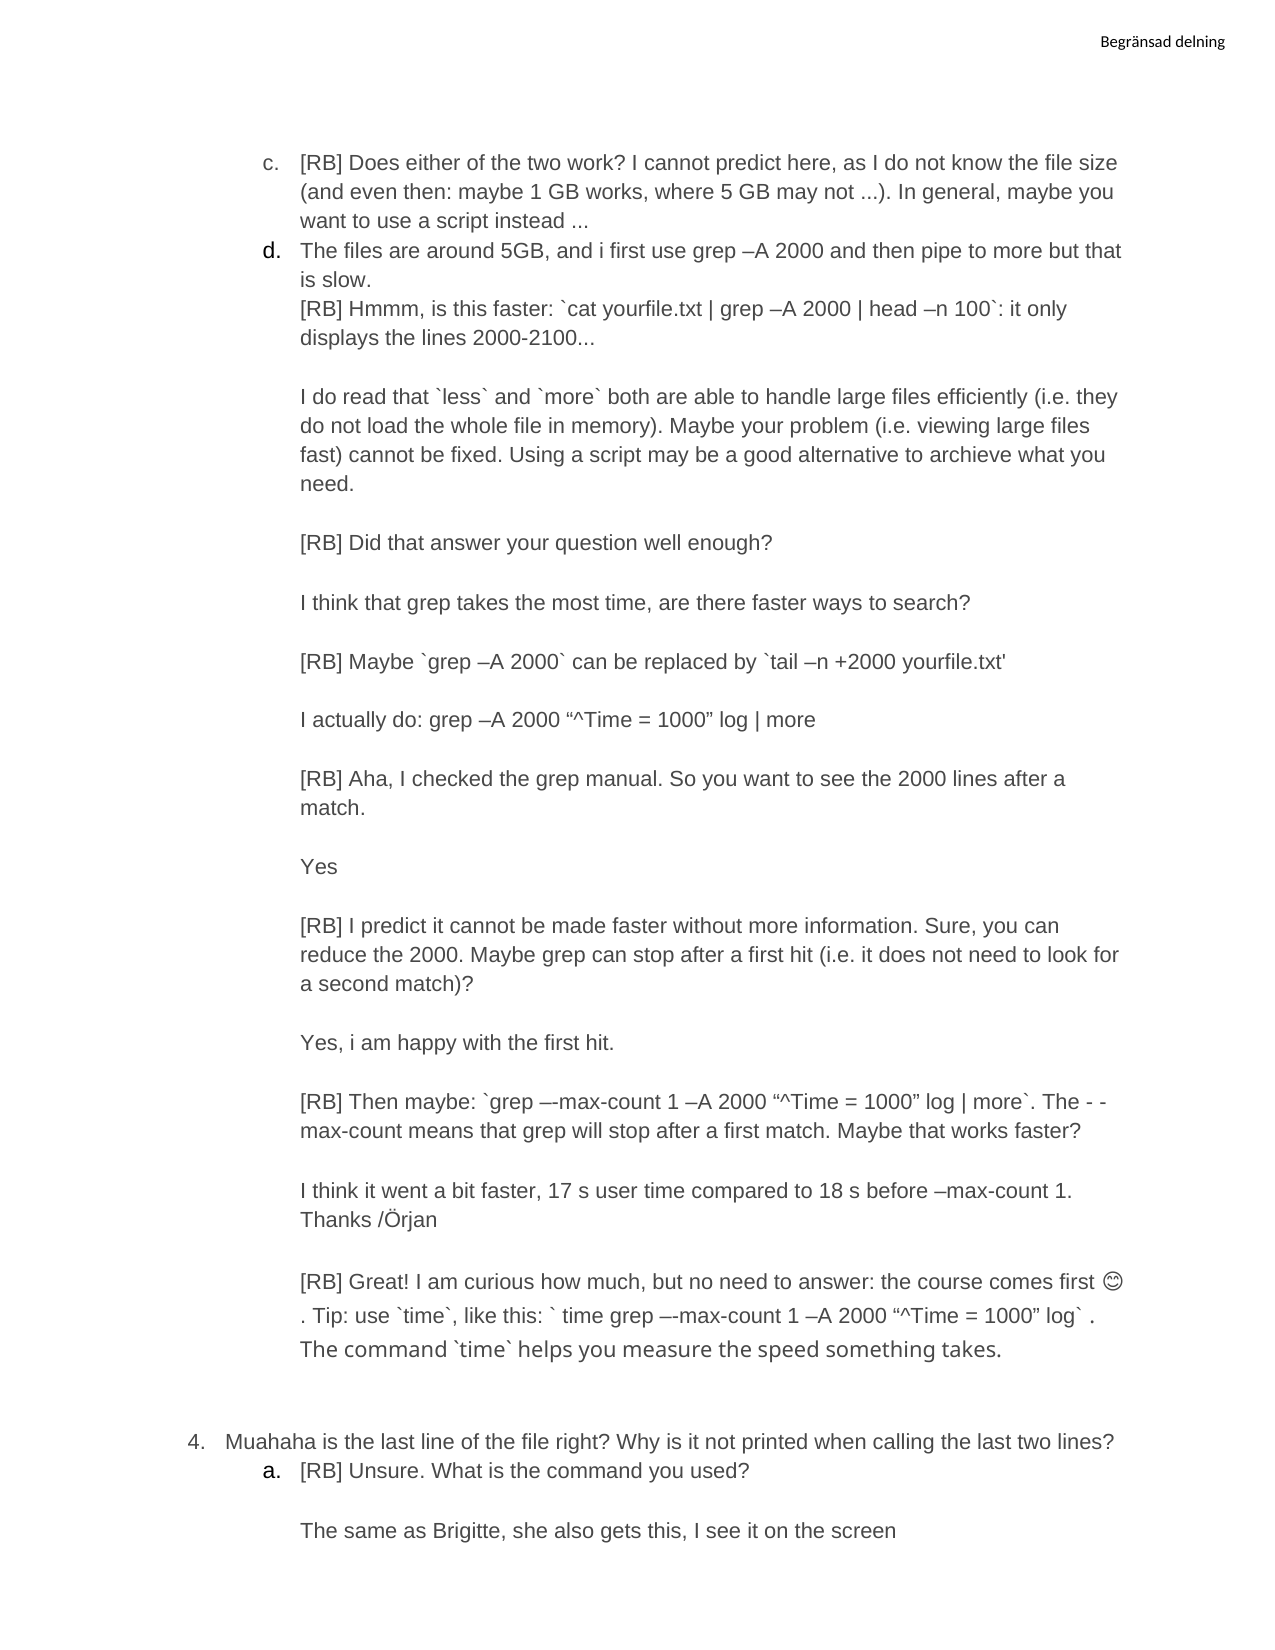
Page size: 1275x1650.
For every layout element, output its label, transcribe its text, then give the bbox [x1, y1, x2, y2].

text I think that grep takes the most time, are there faster ways to search? [RB] Maybe `grep –A 2000` can be replaced by `tail –n +2000 yourfile.txt' [300, 589, 1125, 674]
text [RB] Great! I am curious how much, but no need to answer: the course comes first 😊 . Tip: use `time`, like this: ` time grep –-max-count 1 –A 2000 “^Time = 1000” log` . The command `time` helps you measure the speed something takes. [300, 1235, 1125, 1425]
text I actually do: grep –A 2000 “^Time = 1000” log | more [RB] Aha, I checked the grep manual. So you want to see the 2000 lines after a match. Yes [RB] I predict it cannot be made faster without more information. Sure, you can reduce the 2000. Maybe grep can stop after a first hit (i.e. it does not need to look for a second match)? [300, 706, 1125, 1026]
text I think it went a bit faster, 17 s user time compared to 18 s before –max-count 1. Thanks /Örjan [300, 1177, 1125, 1232]
list [RB] Does either of the two work? I cannot predict here, as I do not know the file size (and even then: maybe 1 GB works, where 5 GB may not ...). In general, maybe you want to use a script instead ... [262, 150, 1125, 233]
list The files are around 5GB, and i first use grep –A 2000 and then pipe to more but that is slow. [RB] Hmmm, is this faster: `cat yourfile.txt | grep –A 2000 | head –n 100`: it only displays the lines 2000-2100... I do read that `less` and `more` both are able to handle large files efficiently (i.e. they do not load the whole file in memory). Maybe your problem (i.e. viewing large files fast) cannot be fixed. Using a script may be a good alternative to archieve what you need. [RB] Did that answer your question well enough? [262, 237, 1125, 586]
list Muahaha is the last line of the file right? Why is it not printed when calling the last two lines? [187, 1428, 1125, 1454]
text Yes, i am happy with the first hit. [RB] Then maybe: `grep –-max-count 1 –A 2000 “^Time = 1000” log | more`. The - -max-count means that grep will stop after a first match. Maybe that works faster? [300, 1030, 1125, 1174]
list [RB] Unsure. What is the command you used? The same as Brigitte, she also gets this, I see it on the screen [262, 1457, 1125, 1573]
